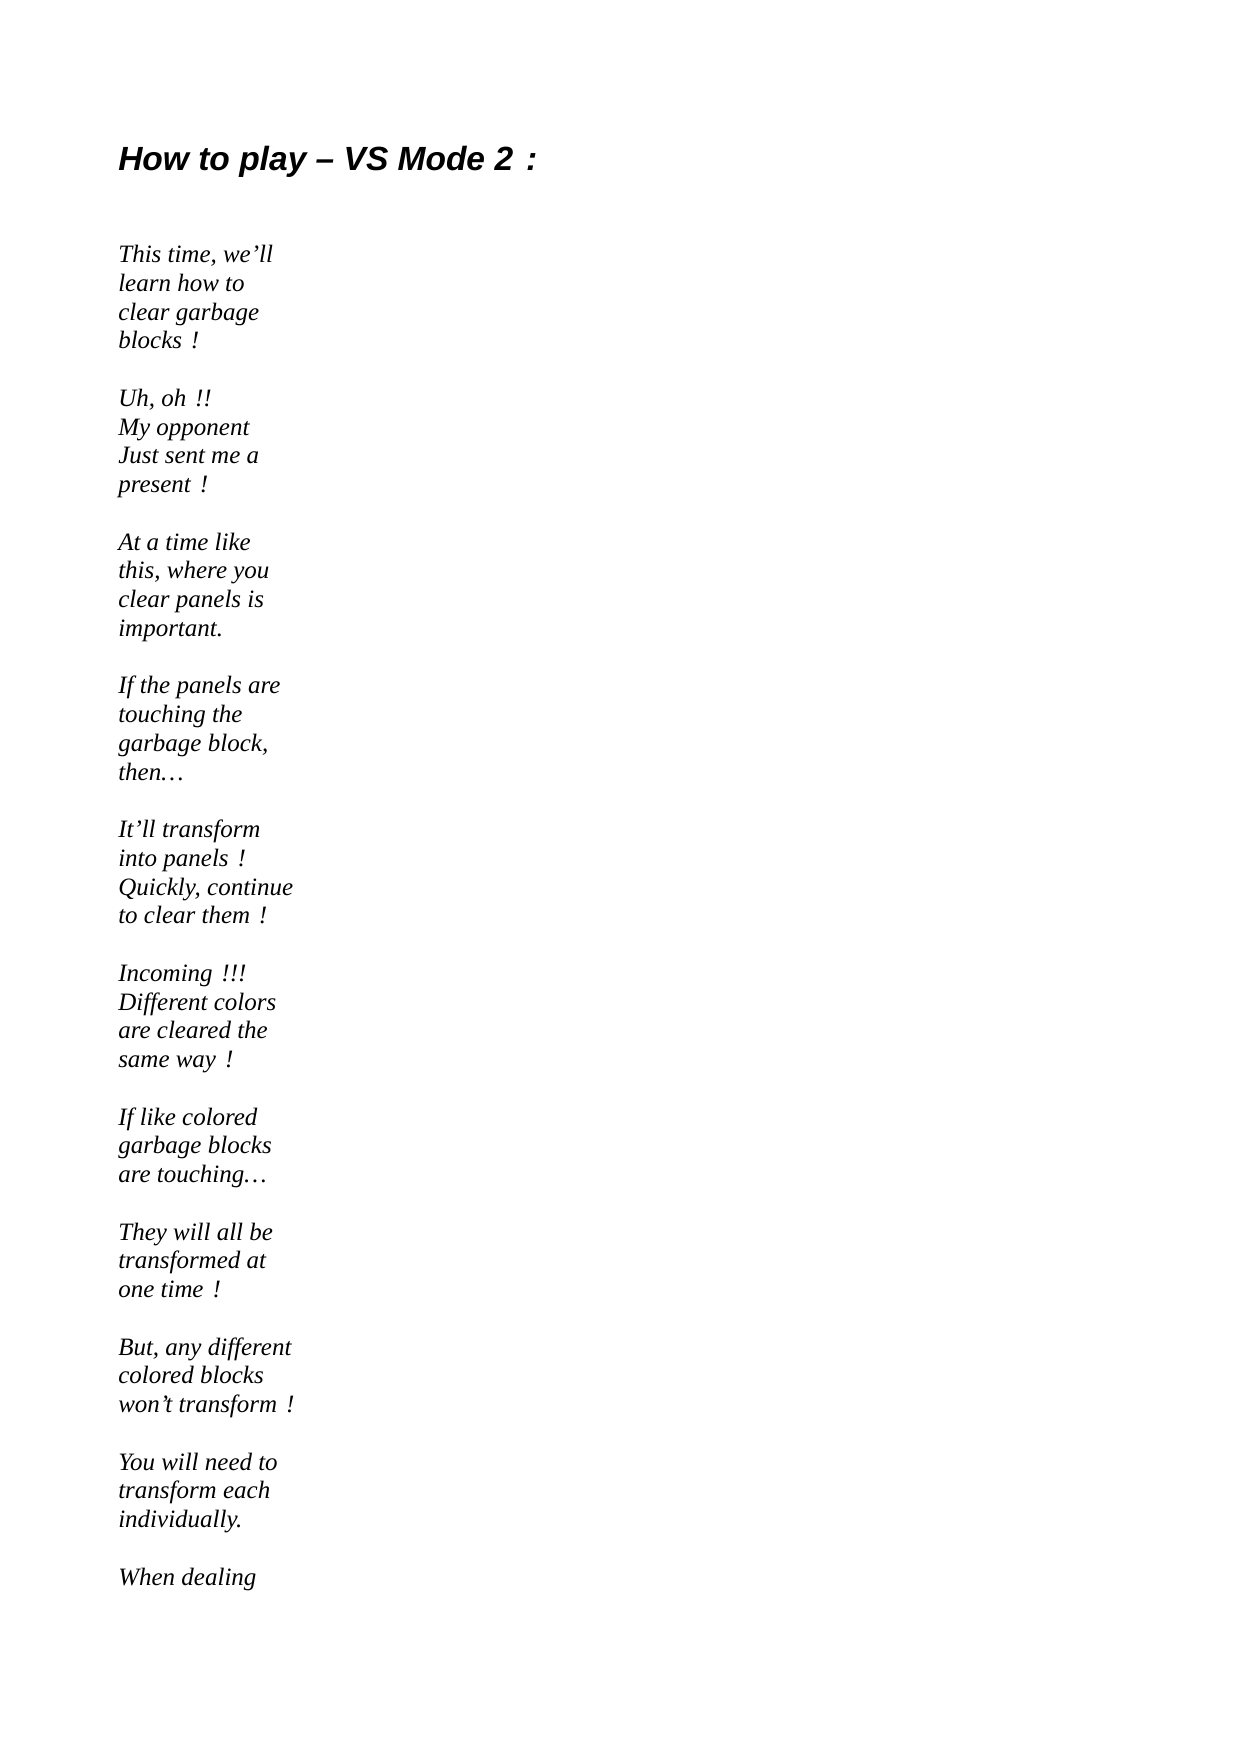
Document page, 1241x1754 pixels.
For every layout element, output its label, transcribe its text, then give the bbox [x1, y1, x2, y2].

text learn how to [118, 268, 1122, 297]
text transform each [118, 1475, 1122, 1504]
text to clear them ! [118, 900, 1122, 929]
text important. [118, 613, 1122, 642]
text When dealing [118, 1562, 1122, 1590]
text same way ! [118, 1044, 1122, 1073]
text present ! [118, 469, 1122, 498]
text They will all be transformed at one time ! [118, 1217, 1122, 1303]
text won’t transform ! [118, 1389, 1122, 1418]
text this, where you [118, 555, 1122, 584]
subtitle How to play – VS Mode 2 : [118, 139, 1122, 178]
text This time, we’ll [118, 239, 1122, 268]
text Different colors [118, 987, 1122, 1015]
text individually. [118, 1504, 1122, 1533]
text Uh, oh !! [118, 383, 1122, 412]
text If like colored [118, 1102, 1122, 1130]
text clear garbage [118, 297, 1122, 325]
text Just sent me a [118, 440, 1122, 469]
text colored blocks [118, 1360, 1122, 1389]
text But, any different [118, 1332, 1122, 1360]
text touching the [118, 699, 1122, 728]
text Incoming !!! [118, 958, 1122, 987]
text It’ll transform [118, 814, 1122, 843]
text into panels ! [118, 843, 1122, 872]
text Quickly, continue [118, 872, 1122, 900]
text You will need to [118, 1447, 1122, 1475]
text are cleared the [118, 1015, 1122, 1044]
text garbage blocks are touching… [118, 1130, 1122, 1188]
text clear panels is [118, 584, 1122, 613]
text At a time like [118, 527, 1122, 555]
text then… [118, 757, 1122, 785]
text garbage block, [118, 728, 1122, 757]
text My opponent [118, 412, 1122, 440]
text blocks ! [118, 325, 1122, 354]
text If the panels are [118, 670, 1122, 699]
